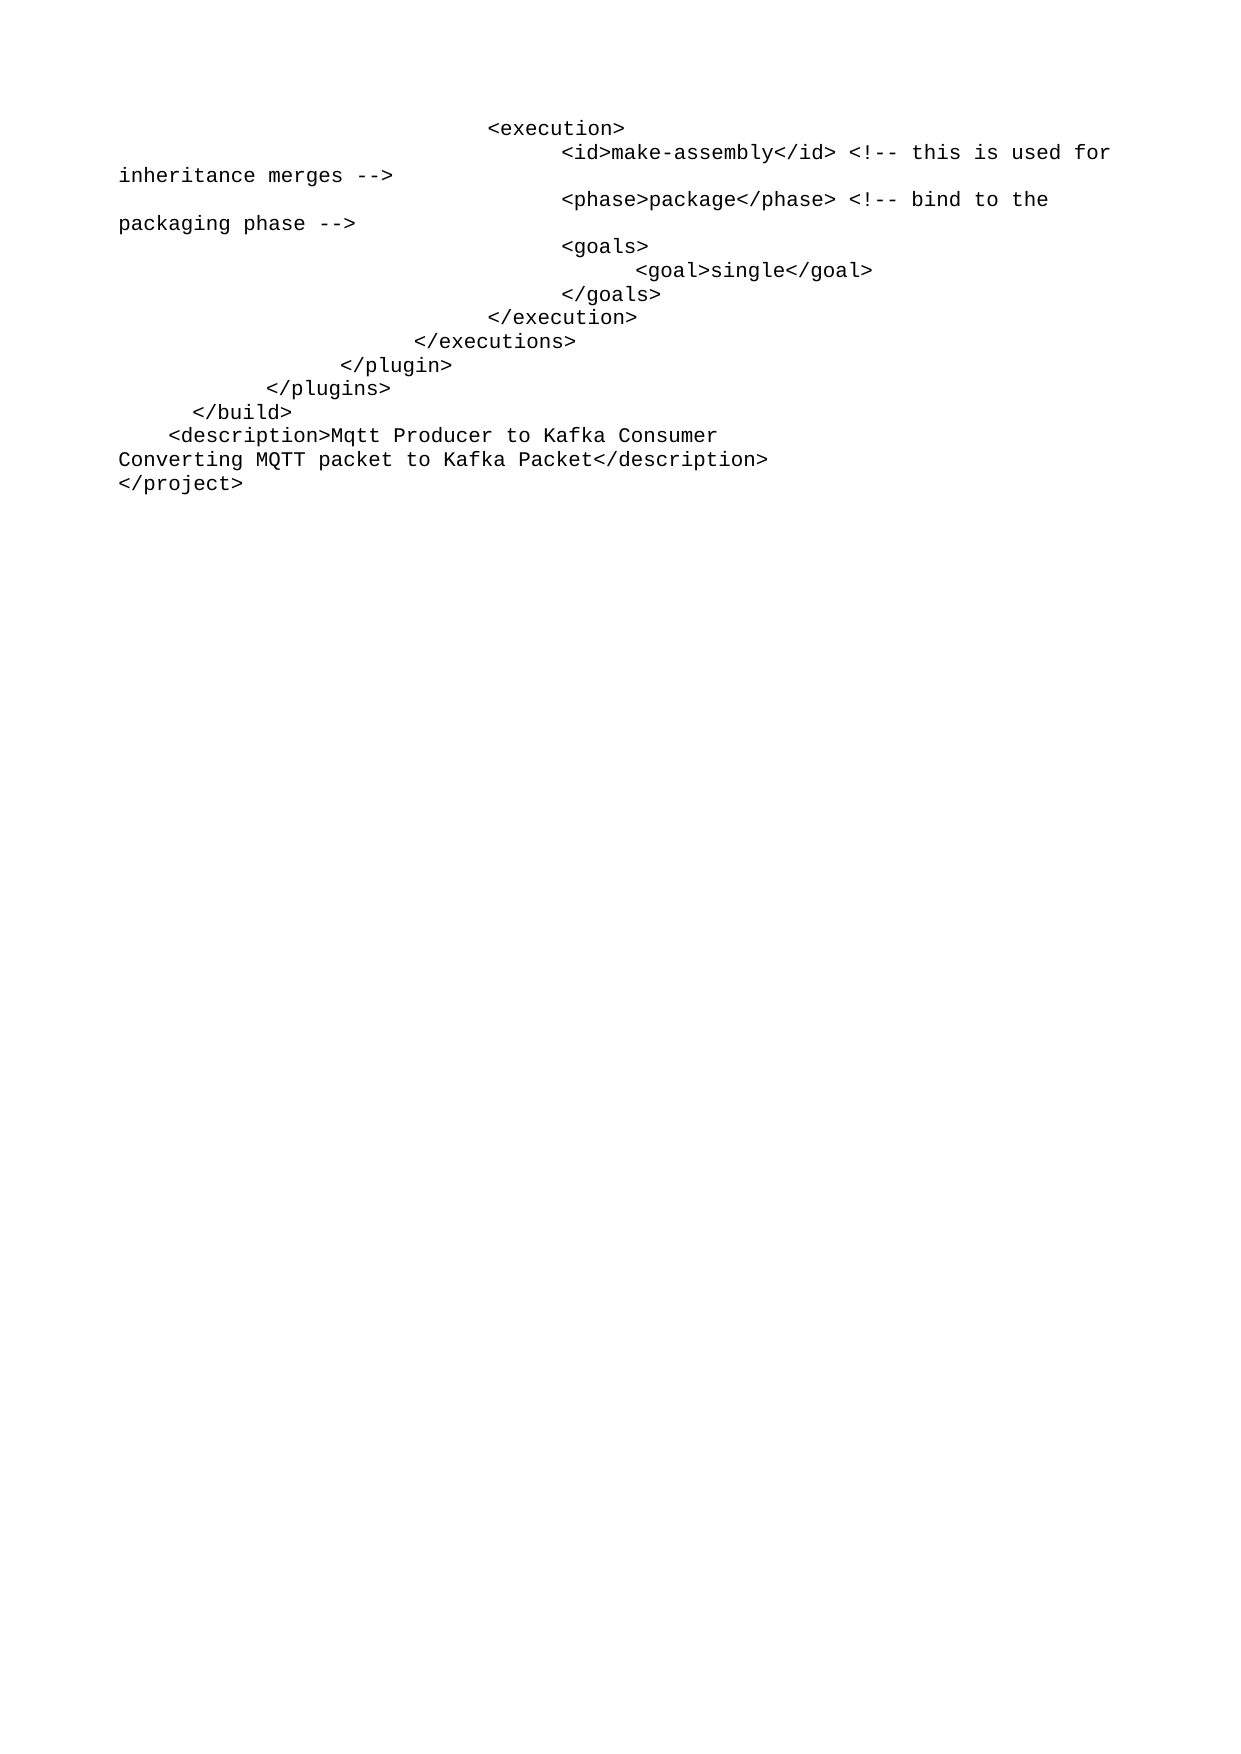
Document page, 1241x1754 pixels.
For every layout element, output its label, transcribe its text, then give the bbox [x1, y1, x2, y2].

text </plugins> [118, 378, 1122, 402]
text Converting MQTT packet to Kafka Packet</description> [118, 449, 1122, 473]
text <goal>single</goal> [118, 260, 1122, 284]
text </executions> [118, 331, 1122, 354]
text <execution> [118, 118, 1122, 142]
text </project> [118, 473, 1122, 496]
text <description>Mqtt Producer to Kafka Consumer [118, 426, 1122, 449]
text </goals> [118, 284, 1122, 307]
text <goals> [118, 236, 1122, 260]
text </build> [118, 402, 1122, 426]
text </execution> [118, 307, 1122, 331]
text <phase>package</phase> <!-- bind to the packaging phase --> [118, 189, 1122, 236]
text <id>make-assembly</id> <!-- this is used for inheritance merges --> [118, 142, 1122, 189]
text </plugin> [118, 354, 1122, 378]
